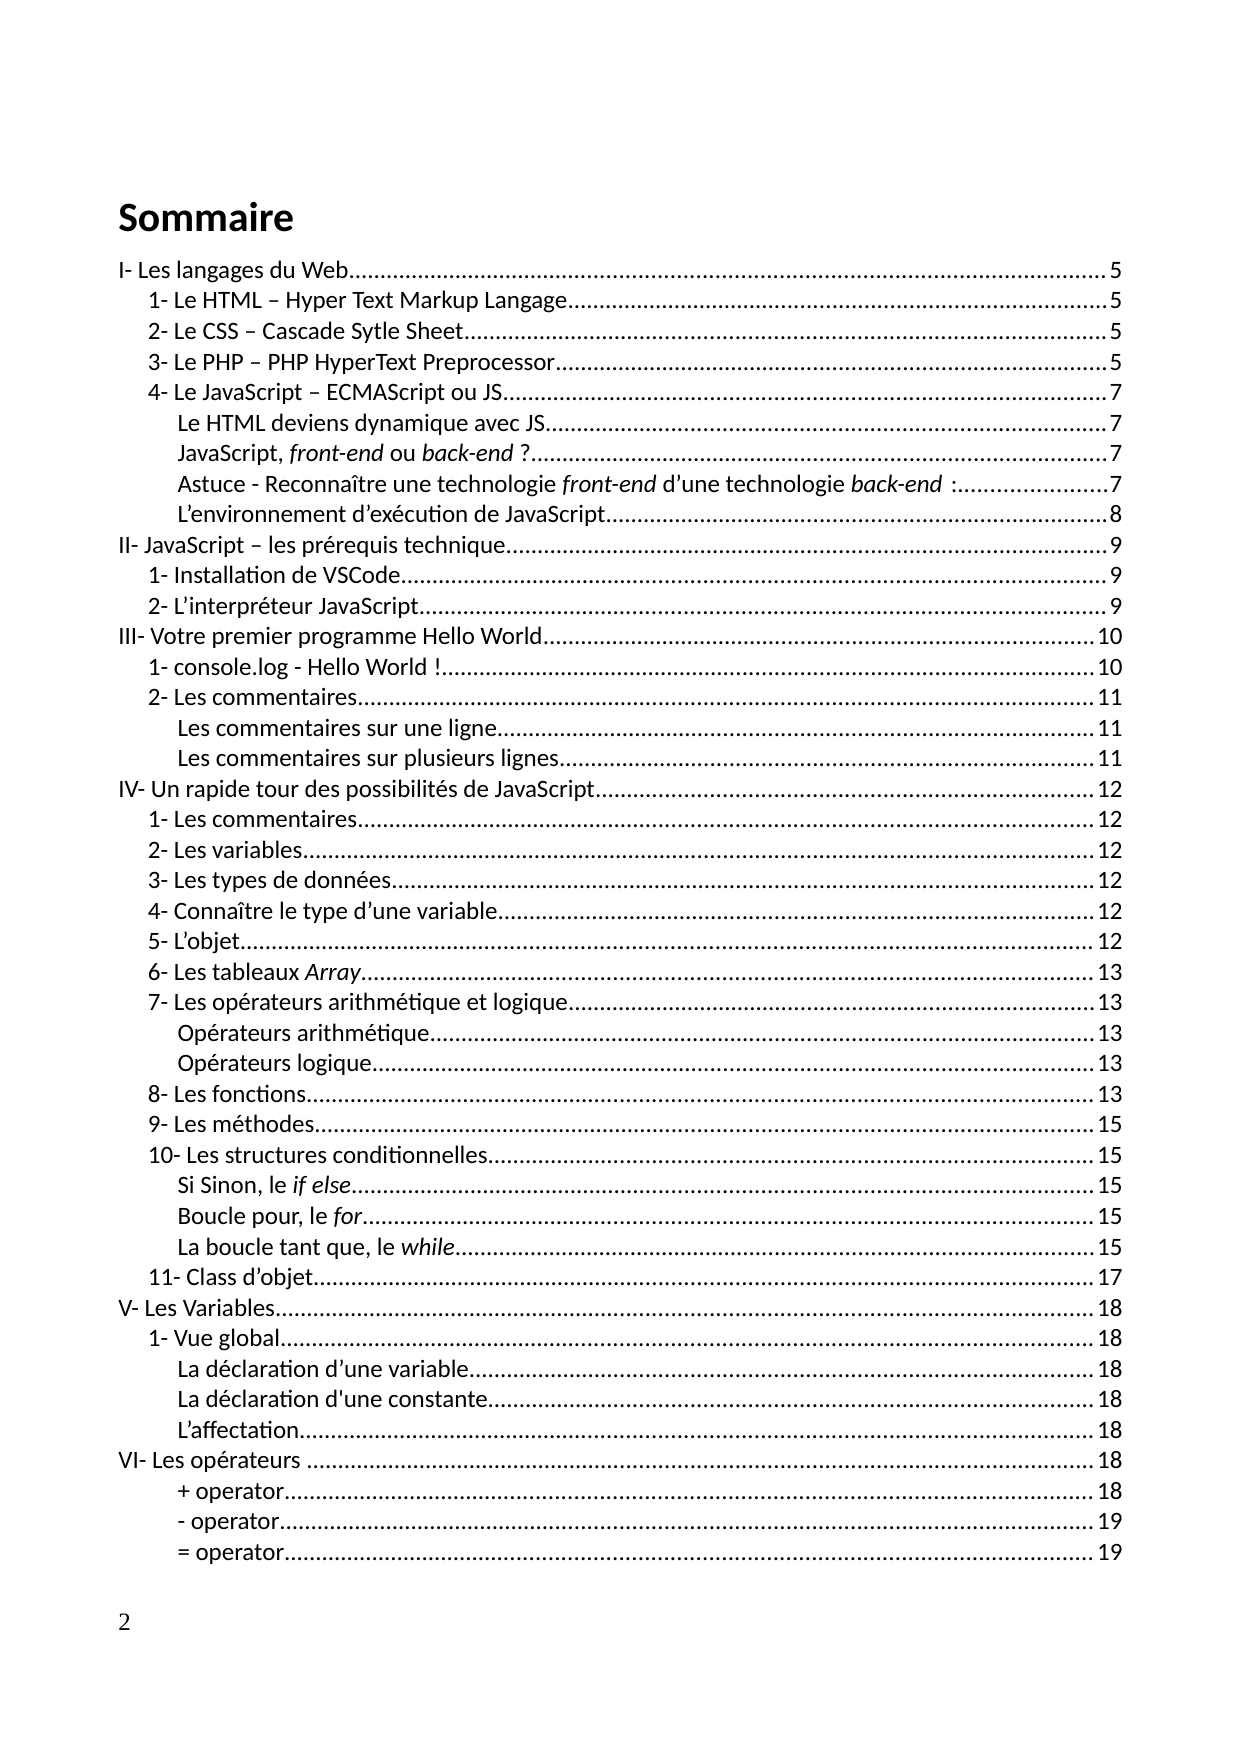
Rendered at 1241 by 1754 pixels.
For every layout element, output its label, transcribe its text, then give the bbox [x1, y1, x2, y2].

text 2- Les commentaires 11 [148, 681, 1122, 712]
text 9- Les méthodes 15 [148, 1109, 1122, 1139]
text 1- Les commentaires 12 [148, 803, 1122, 834]
text JavaScript, front-end ou back-end ? 7 [177, 437, 1122, 468]
text I- Les langages du Web 5 [118, 254, 1122, 284]
text Astuce - Reconnaître une technologie front-end d’une technologie back-end : 7 [177, 468, 1122, 498]
text III- Votre premier programme Hello World 10 [118, 620, 1122, 651]
text Opérateurs logique 13 [177, 1048, 1122, 1078]
text 3- Les types de données 12 [148, 864, 1122, 895]
text La boucle tant que, le while 15 [177, 1231, 1122, 1261]
text 2- Les variables 12 [148, 834, 1122, 864]
text II- JavaScript – les prérequis technique. 9 [118, 529, 1122, 559]
text 5- L’objet 12 [148, 926, 1122, 956]
text 1- Installation de VSCode 9 [148, 559, 1122, 590]
text 11- Class d’objet 17 [148, 1261, 1122, 1292]
text 2- L’interpréteur JavaScript 9 [148, 590, 1122, 620]
text 3- Le PHP – PHP HyperText Preprocessor 5 [148, 346, 1122, 376]
text V- Les Variables 18 [118, 1292, 1122, 1322]
text 8- Les fonctions 13 [148, 1078, 1122, 1109]
subtitle Sommaire [118, 191, 1122, 242]
text 10- Les structures conditionnelles 15 [148, 1139, 1122, 1170]
text 2- Le CSS – Cascade Sytle Sheet 5 [148, 315, 1122, 346]
text 6- Les tableaux Array 13 [148, 956, 1122, 987]
text Les commentaires sur plusieurs lignes 11 [177, 742, 1122, 773]
text VI- Les opérateurs 18 [118, 1444, 1122, 1475]
text Opérateurs arithmétique 13 [177, 1017, 1122, 1048]
text La déclaration d’une variable 18 [177, 1353, 1122, 1383]
text + operator 18 [177, 1475, 1122, 1505]
text 4- Le JavaScript – ECMAScript ou JS 7 [148, 376, 1122, 407]
text 1- console.log - Hello World ! 10 [148, 651, 1122, 681]
text La déclaration d'une constante 18 [177, 1383, 1122, 1414]
text - operator 19 [177, 1505, 1122, 1536]
text Les commentaires sur une ligne 11 [177, 712, 1122, 742]
text 4- Connaître le type d’une variable 12 [148, 895, 1122, 926]
text L’environnement d’exécution de JavaScript 8 [177, 498, 1122, 529]
text = operator 19 [177, 1536, 1122, 1566]
text Boucle pour, le for 15 [177, 1200, 1122, 1231]
text IV- Un rapide tour des possibilités de JavaScript 12 [118, 773, 1122, 803]
text 1- Vue global 18 [148, 1322, 1122, 1353]
text Si Sinon, le if else 15 [177, 1170, 1122, 1200]
text L’affectation 18 [177, 1414, 1122, 1444]
text Le HTML deviens dynamique avec JS 7 [177, 407, 1122, 437]
text 7- Les opérateurs arithmétique et logique 13 [148, 987, 1122, 1017]
text 1- Le HTML – Hyper Text Markup Langage 5 [148, 284, 1122, 315]
